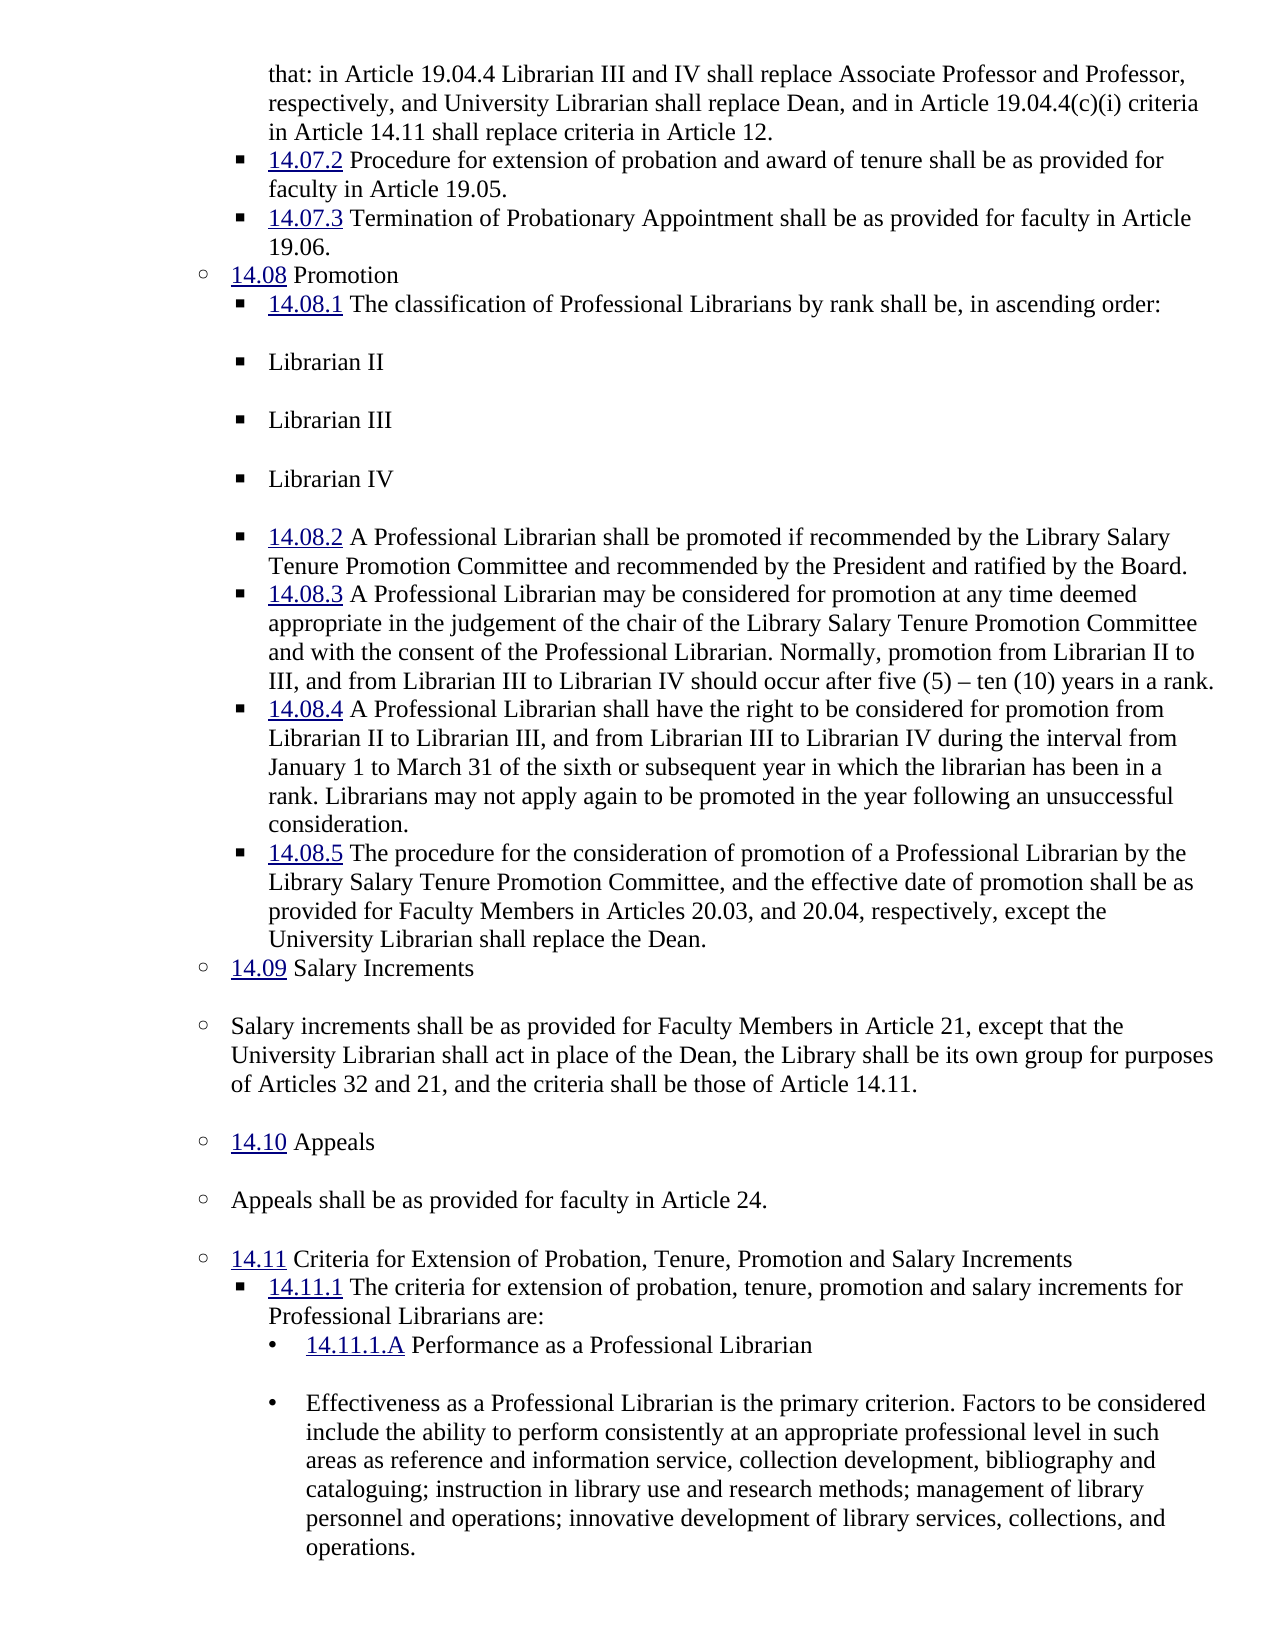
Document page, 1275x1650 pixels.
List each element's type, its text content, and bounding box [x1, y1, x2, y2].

list 14.11 Criteria for Extension of Probation, Tenure, Promotion and Salary Increments [193, 1244, 1216, 1272]
list Effectiveness as a Professional Librarian is the primary criterion. Factors to be considered include the ability to perform consistently at an appropriate professional level in such areas as reference and information service, collection development, bibliography and cataloguing; instruction in library use and research methods; management of library personnel and operations; innovative development of library services, collections, and operations. [268, 1388, 1216, 1561]
list Salary increments shall be as provided for Faculty Members in Article 21, except that the University Librarian shall act in place of the Dean, the Library shall be its own group for purposes of Articles 32 and 21, and the criteria shall be those of Article 14.11. [193, 1011, 1216, 1098]
list 14.08.3 A Professional Librarian may be considered for promotion at any time deemed appropriate in the judgement of the chair of the Library Salary Tenure Promotion Committee and with the consent of the Professional Librarian. Normally, promotion from Librarian II to III, and from Librarian III to Librarian IV should occur after five (5) – ten (10) years in a rank. [231, 579, 1216, 694]
list 14.09 Salary Increments [193, 953, 1216, 982]
list 14.08 Promotion [193, 260, 1216, 289]
list 14.08.5 The procedure for the consideration of promotion of a Professional Librarian by the Library Salary Tenure Promotion Committee, and the effective date of promotion shall be as provided for Faculty Members in Articles 20.03, and 20.04, respectively, except the University Librarian shall replace the Dean. [231, 838, 1216, 953]
list 14.10 Appeals [193, 1127, 1216, 1156]
list 14.11.1 The criteria for extension of probation, tenure, promotion and salary increments for Professional Librarians are: [231, 1272, 1216, 1330]
list 14.08.1 The classification of Professional Librarians by rank shall be, in ascending order: [231, 289, 1216, 318]
list 14.08.2 A Professional Librarian shall be promoted if recommended by the Library Salary Tenure Promotion Committee and recommended by the President and ratified by the Board. [231, 522, 1216, 579]
list Librarian II [231, 347, 1216, 376]
list 14.08.4 A Professional Librarian shall have the right to be considered for promotion from Librarian II to Librarian III, and from Librarian III to Librarian IV during the interval from January 1 to March 31 of the sixth or subsequent year in which the librarian has been in a rank. Librarians may not apply again to be promoted in the year following an unsuccessful consideration. [231, 694, 1216, 838]
list 14.07.2 Procedure for extension of probation and award of tenure shall be as provided for faculty in Article 19.05. [231, 145, 1216, 203]
list Librarian III [231, 406, 1216, 434]
list Librarian IV [231, 464, 1216, 492]
list that: in Article 19.04.4 Librarian III and IV shall replace Associate Professor and Professor, respectively, and University Librarian shall replace Dean, and in Article 19.04.4(c)(i) criteria in Article 14.11 shall replace criteria in Article 12. [231, 59, 1216, 145]
list 14.11.1.A Performance as a Professional Librarian [268, 1330, 1216, 1359]
list 14.07.3 Termination of Probationary Appointment shall be as provided for faculty in Article 19.06. [231, 203, 1216, 260]
list Appeals shall be as provided for faculty in Article 24. [193, 1185, 1216, 1214]
